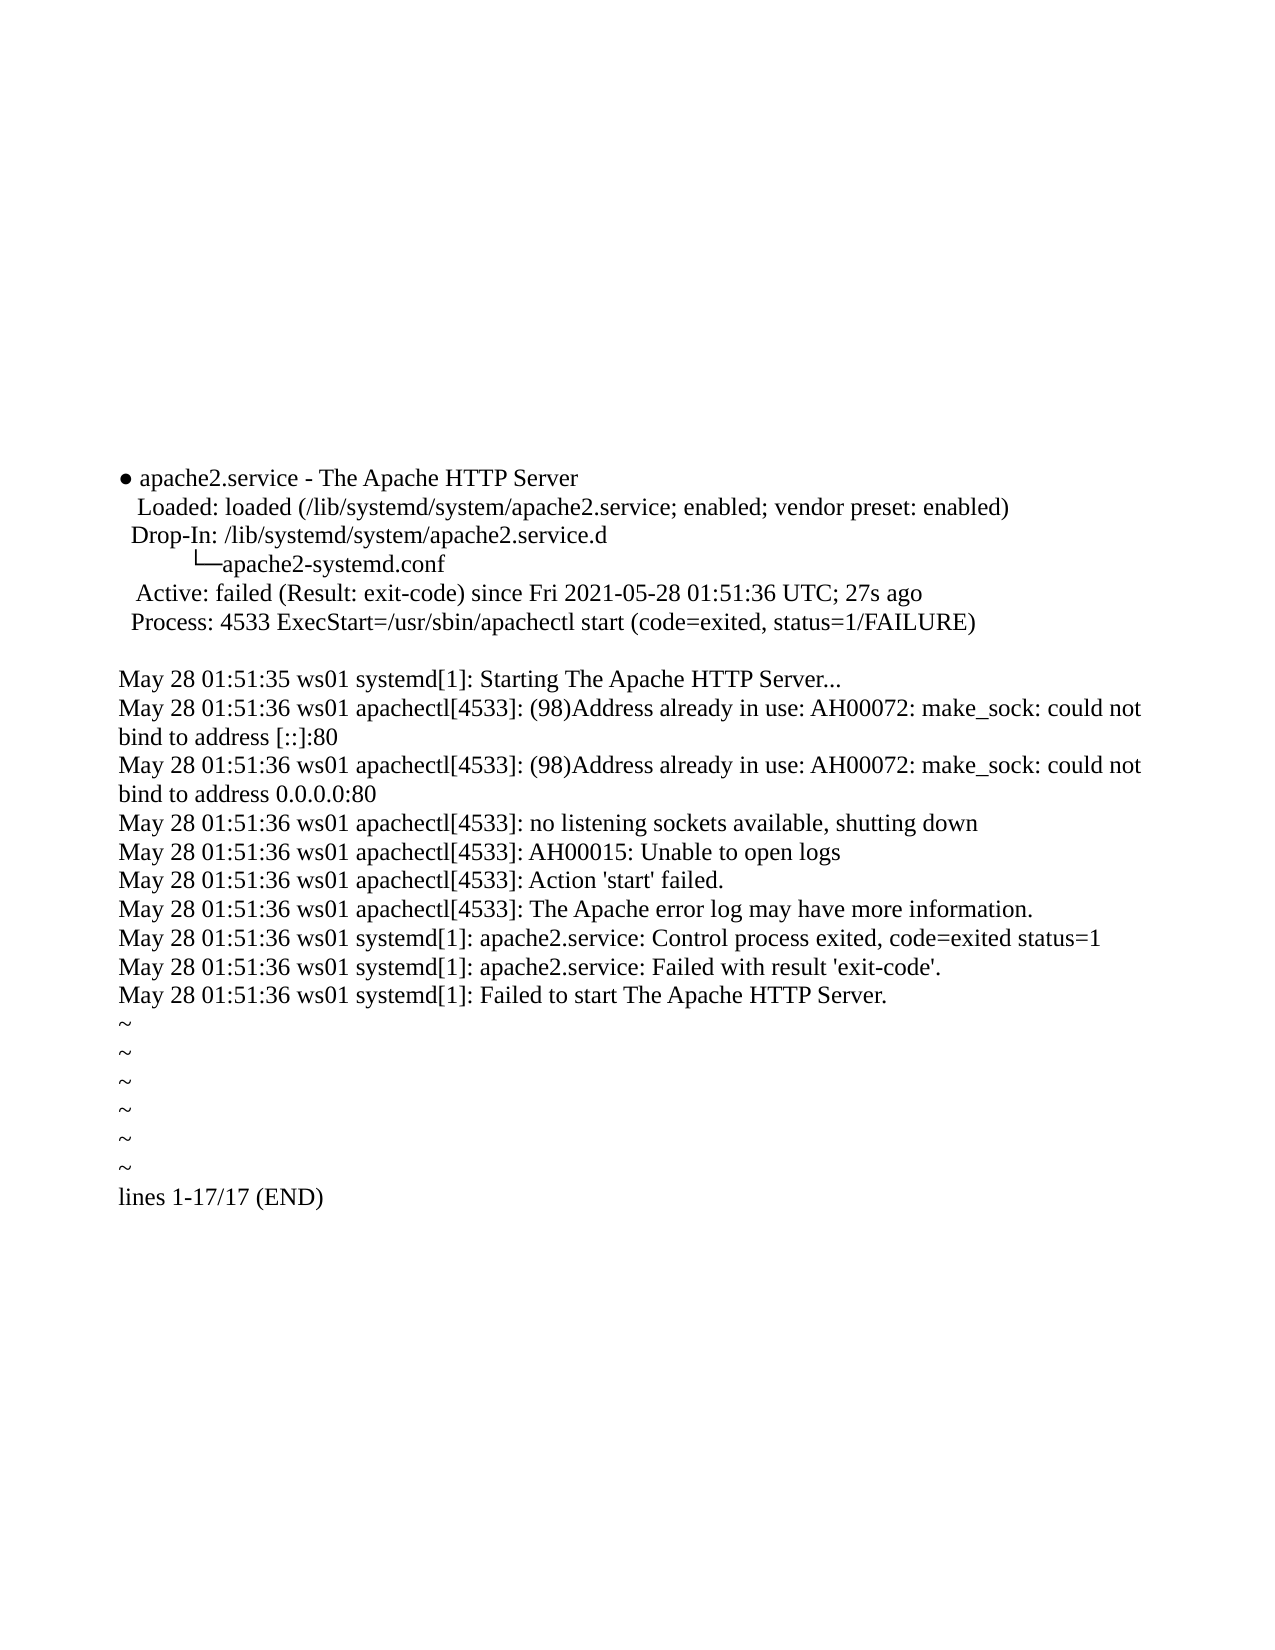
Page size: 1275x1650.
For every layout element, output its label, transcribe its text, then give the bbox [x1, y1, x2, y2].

text May 28 01:51:36 ws01 apachectl[4533]: The Apache error log may have more information. [118, 894, 1157, 923]
text ~ [118, 1096, 1157, 1124]
text ~ [118, 1067, 1157, 1096]
text Process: 4533 ExecStart=/usr/sbin/apachectl start (code=exited, status=1/FAILURE) [118, 607, 1157, 636]
text May 28 01:51:36 ws01 apachectl[4533]: no listening sockets available, shutting down [118, 808, 1157, 837]
text May 28 01:51:36 ws01 systemd[1]: Failed to start The Apache HTTP Server. [118, 981, 1157, 1009]
text May 28 01:51:35 ws01 systemd[1]: Starting The Apache HTTP Server... [118, 664, 1157, 693]
text May 28 01:51:36 ws01 systemd[1]: apache2.service: Control process exited, code=exited status=1 [118, 923, 1157, 952]
text ~ [118, 1038, 1157, 1067]
text ~ [118, 1153, 1157, 1182]
text ● apache2.service - The Apache HTTP Server [118, 463, 1157, 492]
text May 28 01:51:36 ws01 apachectl[4533]: (98)Address already in use: AH00072: make_sock: could not bind to address [::]:80 [118, 693, 1157, 751]
text Loaded: loaded (/lib/systemd/system/apache2.service; enabled; vendor preset: enabled) [118, 492, 1157, 521]
text └─apache2-systemd.conf [118, 549, 1157, 578]
text ~ [118, 1009, 1157, 1038]
text ~ [118, 1124, 1157, 1153]
text Drop-In: /lib/systemd/system/apache2.service.d [118, 521, 1157, 549]
text lines 1-17/17 (END) [118, 1182, 1157, 1211]
text May 28 01:51:36 ws01 apachectl[4533]: AH00015: Unable to open logs [118, 837, 1157, 866]
text May 28 01:51:36 ws01 apachectl[4533]: Action 'start' failed. [118, 866, 1157, 894]
text Active: failed (Result: exit-code) since Fri 2021-05-28 01:51:36 UTC; 27s ago [118, 578, 1157, 607]
text May 28 01:51:36 ws01 apachectl[4533]: (98)Address already in use: AH00072: make_sock: could not bind to address 0.0.0.0:80 [118, 751, 1157, 808]
text May 28 01:51:36 ws01 systemd[1]: apache2.service: Failed with result 'exit-code'. [118, 952, 1157, 981]
